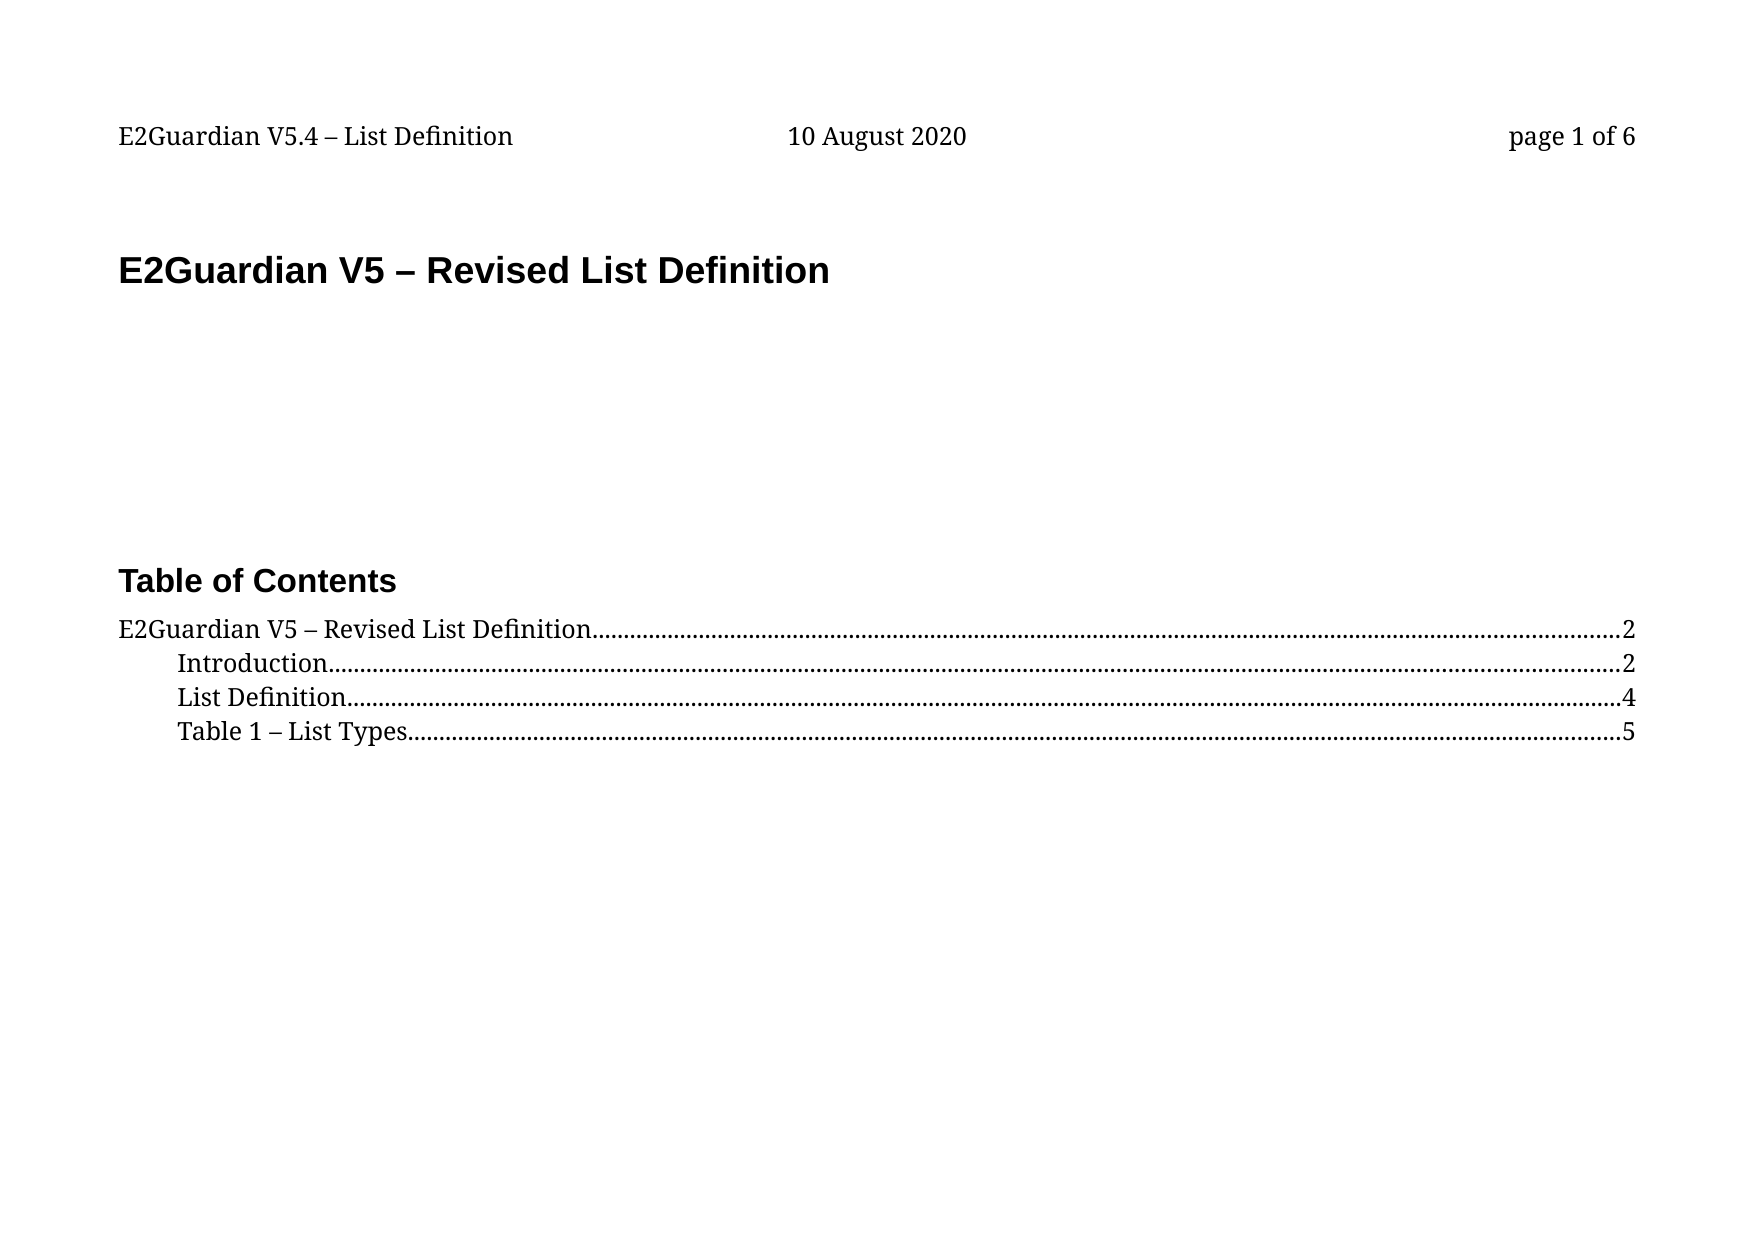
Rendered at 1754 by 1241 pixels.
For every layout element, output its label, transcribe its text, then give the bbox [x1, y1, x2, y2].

text Table 1 – List Types 5 [177, 714, 1636, 748]
text List Definition 4 [177, 680, 1636, 714]
text E2Guardian V5 – Revised List Definition [118, 248, 1636, 291]
text Introduction 2 [177, 646, 1636, 680]
text E2Guardian V5 – Revised List Definition 2 [118, 612, 1636, 646]
subtitle Table of Contents [118, 561, 1636, 599]
